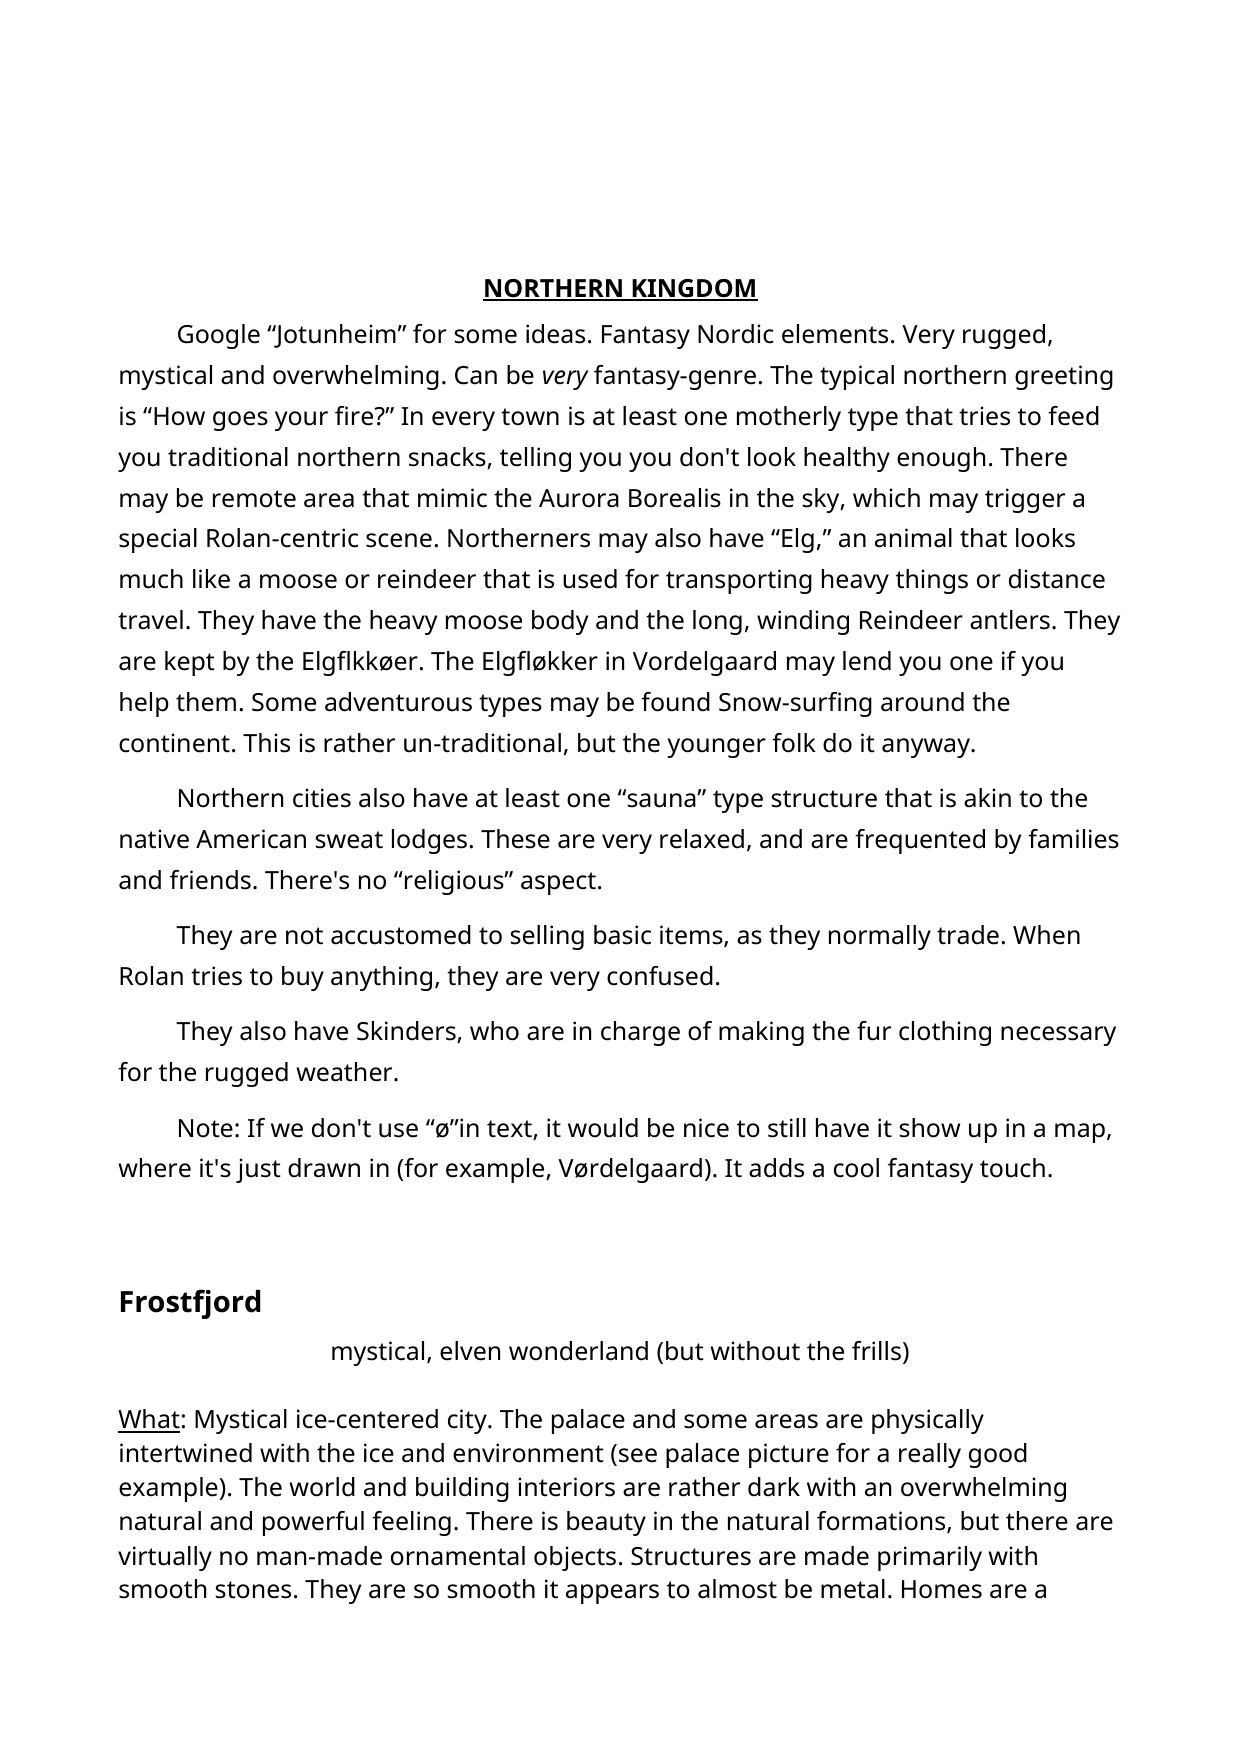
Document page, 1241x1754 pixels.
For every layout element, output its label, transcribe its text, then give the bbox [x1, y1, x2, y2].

text They also have Skinders, who are in charge of making the fur clothing necessary for the rugged weather. [118, 1014, 1122, 1089]
text Google “Jotunheim” for some ideas. Fantasy Nordic elements. Very rugged, mystical and overwhelming. Can be very fantasy-genre. The typical northern greeting is “How goes your fire?” In every town is at least one motherly type that tries to feed you traditional northern snacks, telling you you don't look healthy enough. There may be remote area that mimic the Aurora Borealis in the sky, which may trigger a special Rolan-centric scene. Northerners may also have “Elg,” an animal that looks much like a moose or reindeer that is used for transporting heavy things or distance travel. They have the heavy moose body and the long, winding Reindeer antlers. They are kept by the Elgflkkøer. The Elgfløkker in Vordelgaard may lend you one if you help them. Some adventurous types may be found Snow-surfing around the continent. This is rather un-traditional, but the younger folk do it anyway. [118, 317, 1122, 759]
text Frostfjord [118, 1282, 1122, 1321]
text What: Mystical ice-centered city. The palace and some areas are physically intertwined with the ice and environment (see palace picture for a really good example). The world and building interiors are rather dark with an overwhelming natural and powerful feeling. There is beauty in the natural formations, but there are virtually no man-made ornamental objects. Structures are made primarily with smooth stones. They are so smooth it appears to almost be metal. Homes are a [118, 1402, 1122, 1606]
text Northern cities also have at least one “sauna” type structure that is akin to the native American sweat lodges. These are very relaxed, and are frequented by families and friends. There's no “religious” aspect. [118, 781, 1122, 896]
text NORTHERN KINGDOM [118, 270, 1122, 304]
text Note: If we don't use “ø”in text, it would be nice to still have it show up in a map, where it's just drawn in (for example, Vørdelgaard). It adds a cool fantasy touch. [118, 1110, 1122, 1185]
text mystical, elven wonderland (but without the frills) [118, 1334, 1122, 1368]
text They are not accustomed to selling basic items, as they normally trade. When Rolan tries to buy anything, they are very confused. [118, 918, 1122, 993]
